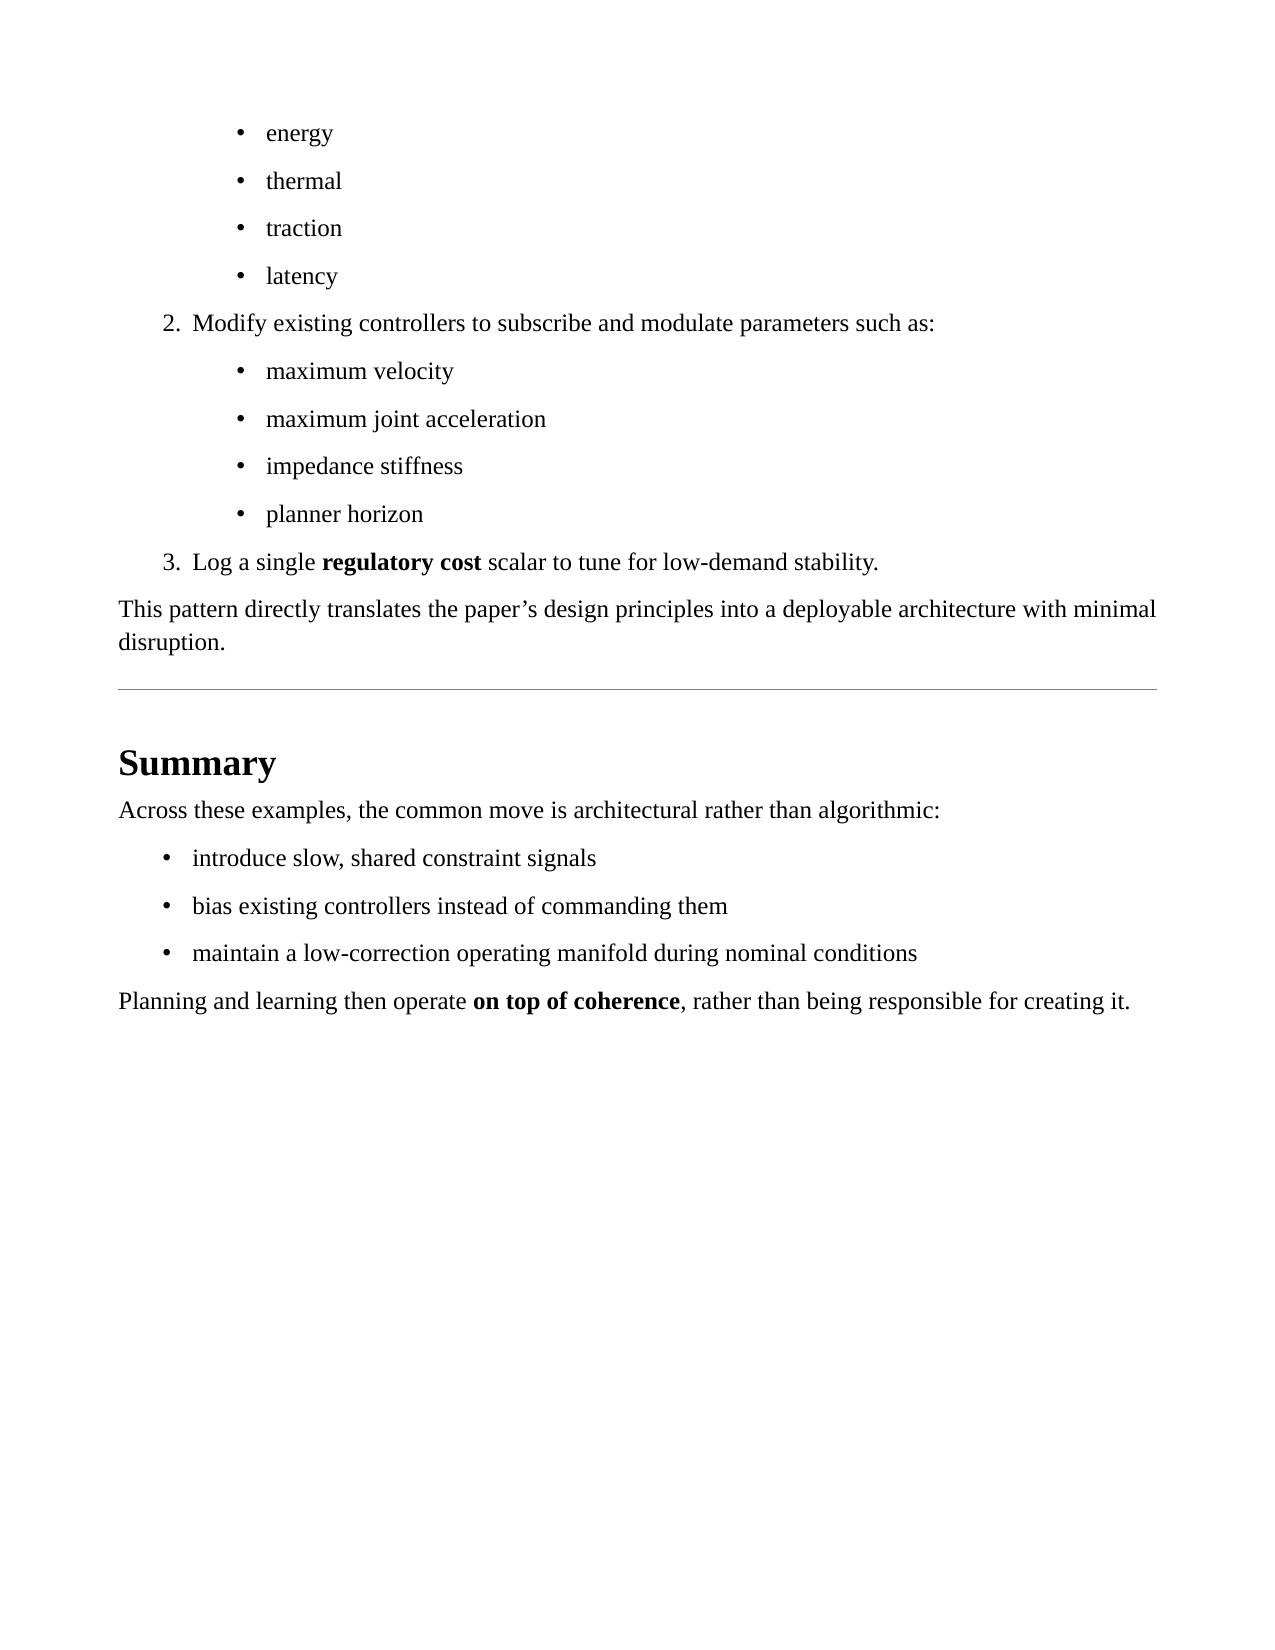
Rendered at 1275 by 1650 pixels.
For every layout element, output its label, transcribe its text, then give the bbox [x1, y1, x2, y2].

list maximum velocity [236, 356, 1157, 385]
list Log a single regulatory cost scalar to tune for low-demand stability. [162, 547, 1157, 575]
list planner horizon [236, 499, 1157, 528]
text This pattern directly translates the paper’s design principles into a deployable architecture with minimal disruption. [118, 594, 1157, 656]
list latency [236, 261, 1157, 290]
list Modify existing controllers to subscribe and modulate parameters such as: [162, 308, 1157, 337]
list thermal [236, 166, 1157, 194]
list energy [236, 118, 1157, 147]
list impedance stiffness [236, 451, 1157, 480]
text Planning and learning then operate on top of coherence, rather than being responsible for creating it. [118, 986, 1157, 1015]
text Across these examples, the common move is architectural rather than algorithmic: [118, 796, 1157, 824]
list maximum joint acceleration [236, 404, 1157, 432]
list introduce slow, shared constraint signals [162, 843, 1157, 872]
list maintain a low-correction operating manifold during nominal conditions [162, 938, 1157, 967]
subtitle Summary [118, 740, 1157, 783]
list bias existing controllers instead of commanding them [162, 891, 1157, 919]
list traction [236, 213, 1157, 242]
